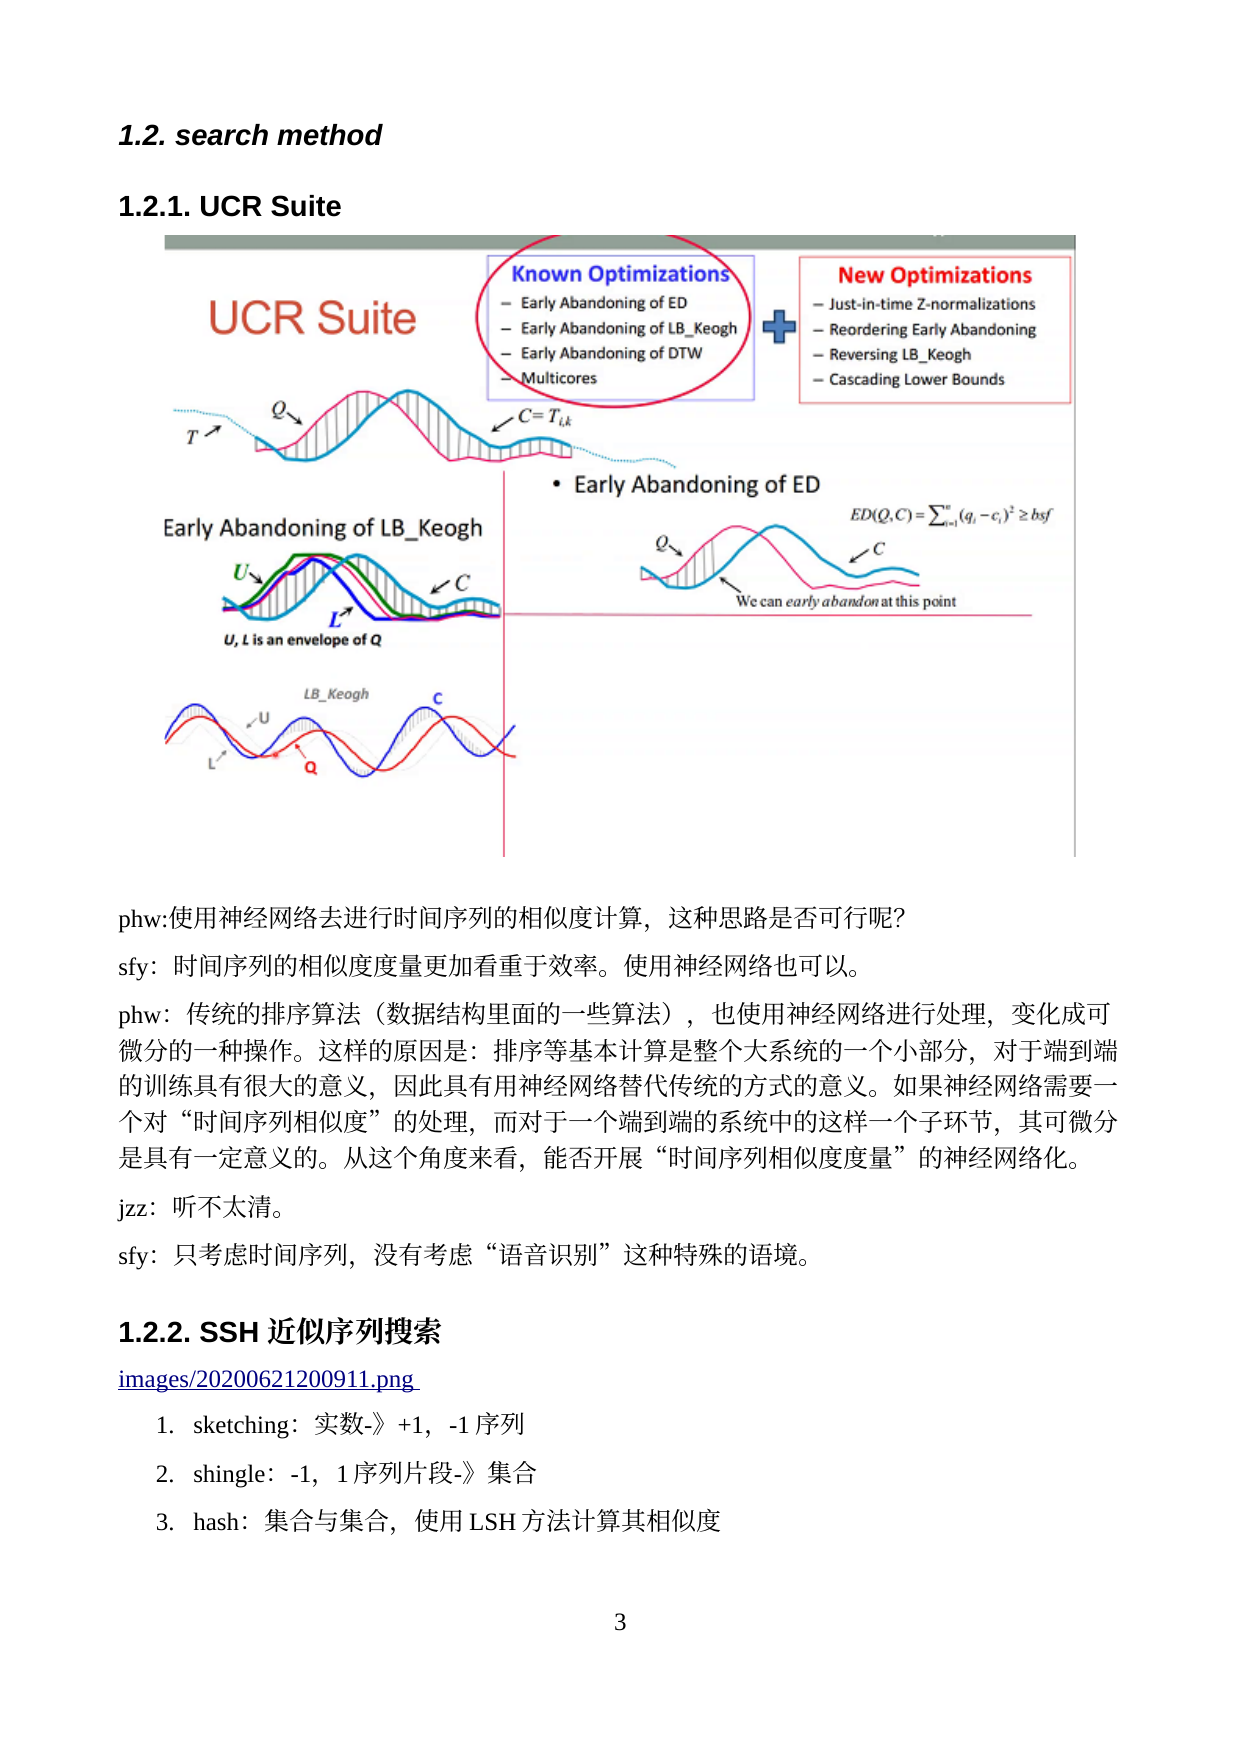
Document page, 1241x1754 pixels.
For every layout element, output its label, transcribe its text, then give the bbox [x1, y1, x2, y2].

list sketching：实数-》+1，-1序列 [156, 1405, 1122, 1441]
text jzz：听不太清。 [118, 1187, 1122, 1223]
list hash：集合与集合，使用LSH方法计算其相似度 [156, 1502, 1122, 1538]
text phw：传统的排序算法（数据结构里面的一些算法），也使用神经网络进行处理，变化成可微分的一种操作。这样的原因是：排序等基本计算是整个大系统的一个小部分，对于端到端的训练具有很大的意义，因此具有用神经网络替代传统的方式的意义。如果神经网络需要一个对“时间序列相似度”的处理，而对于一个端到端的系统中的这样一个子环节，其可微分是具有一定意义的。从这个角度来看，能否开展“时间序列相似度度量”的神经网络化。 [118, 995, 1122, 1175]
list shingle：-1，1序列片段-》集合 [156, 1453, 1122, 1489]
text images/20200621200911.png [118, 1364, 1122, 1392]
text sfy：时间序列的相似度度量更加看重于效率。使用神经网络也可以。 [118, 947, 1122, 983]
text phw:使用神经网络去进行时间序列的相似度计算，这种思路是否可行呢？ [118, 898, 1122, 934]
subtitle UCR Suite [118, 189, 1122, 223]
subtitle search method [118, 118, 1122, 152]
text sfy：只考虑时间序列，没有考虑“语音识别”这种特殊的语境。 [118, 1236, 1122, 1272]
subtitle SSH 近似序列搜索 [118, 1309, 1122, 1351]
